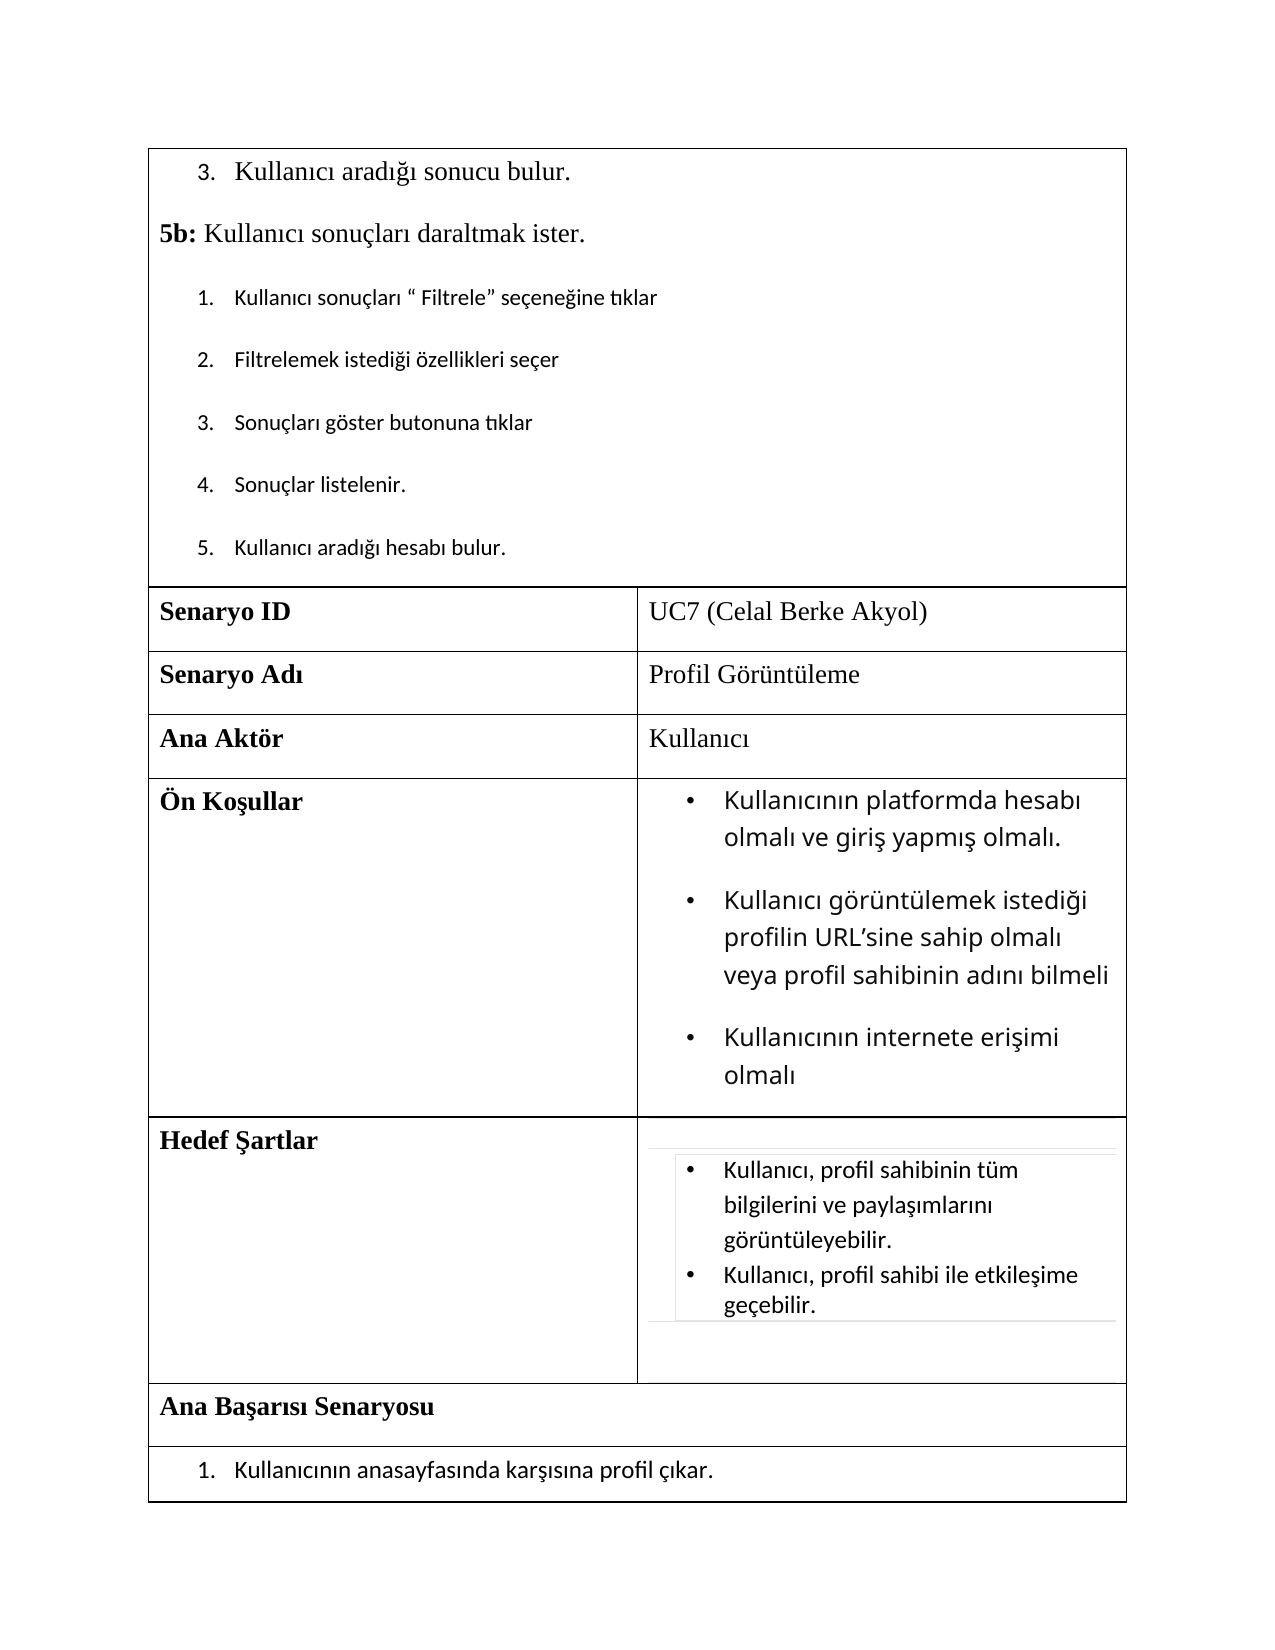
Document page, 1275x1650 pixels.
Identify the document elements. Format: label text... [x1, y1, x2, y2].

table_cell Ana Başarısı Senaryosu [149, 1384, 1126, 1446]
table_cell Ön Koşullar [149, 779, 637, 1116]
table_cell Kullanıcı, profil sahibinin tüm bilgilerini ve paylaşımlarını görüntüleyebilir. Kullanıcı, profil sahibi ile etkileşime geçebilir. [638, 1118, 1126, 1383]
table_cell Ana Aktör [149, 715, 637, 778]
table_cell Kullanıcının platformda hesabı olmalı ve giriş yapmış olmalı. Kullanıcı görüntülemek istediği profilin URL’sine sahip olmalı veya profil sahibinin adını bilmeli Kullanıcının internete erişimi olmalı [638, 779, 1126, 1116]
table_cell Senaryo Adı [149, 652, 637, 714]
table_header UC7 (Celal Berke Akyol) [638, 588, 1126, 651]
table_header Senaryo ID [149, 588, 637, 651]
table_cell Hedef Şartlar [149, 1118, 637, 1383]
table_cell Kullanıcının anasayfasında karşısına profil çıkar. Kullanıcı, görüntülemek istediği hesabın profil fotoğrafına veya ismine tıklar. Kullanıcı, profil sahibinin profil sayfasına yönlendirilir. Kullanıcı, profil sahibinin bilgilerini görüntüler ve etkileşimde bulunabilir. Kullanıcı işini bitirince ana sayfa butonuna tıklar ve anasayfaya yönlendirilir. [149, 1447, 1126, 1501]
table_cell Profil Görüntüleme [638, 652, 1126, 714]
table_cell 5a: Kullanıcı daha fazla sonuç görmek ister. Kullanıcı “Daha fazla sonuç göster” seçeneğini kullanır. Sistem daha fazla sonuç gösterir. Kullanıcı aradığı sonucu bulur. 5b: Kullanıcı sonuçları daraltmak ister. Kullanıcı sonuçları “ Filtrele” seçeneğine tıklar Filtrelemek istediği özellikleri seçer Sonuçları göster butonuna tıklar Sonuçlar listelenir. Kullanıcı aradığı hesabı bulur. [149, 149, 1126, 586]
table_cell Kullanıcı [638, 715, 1126, 778]
